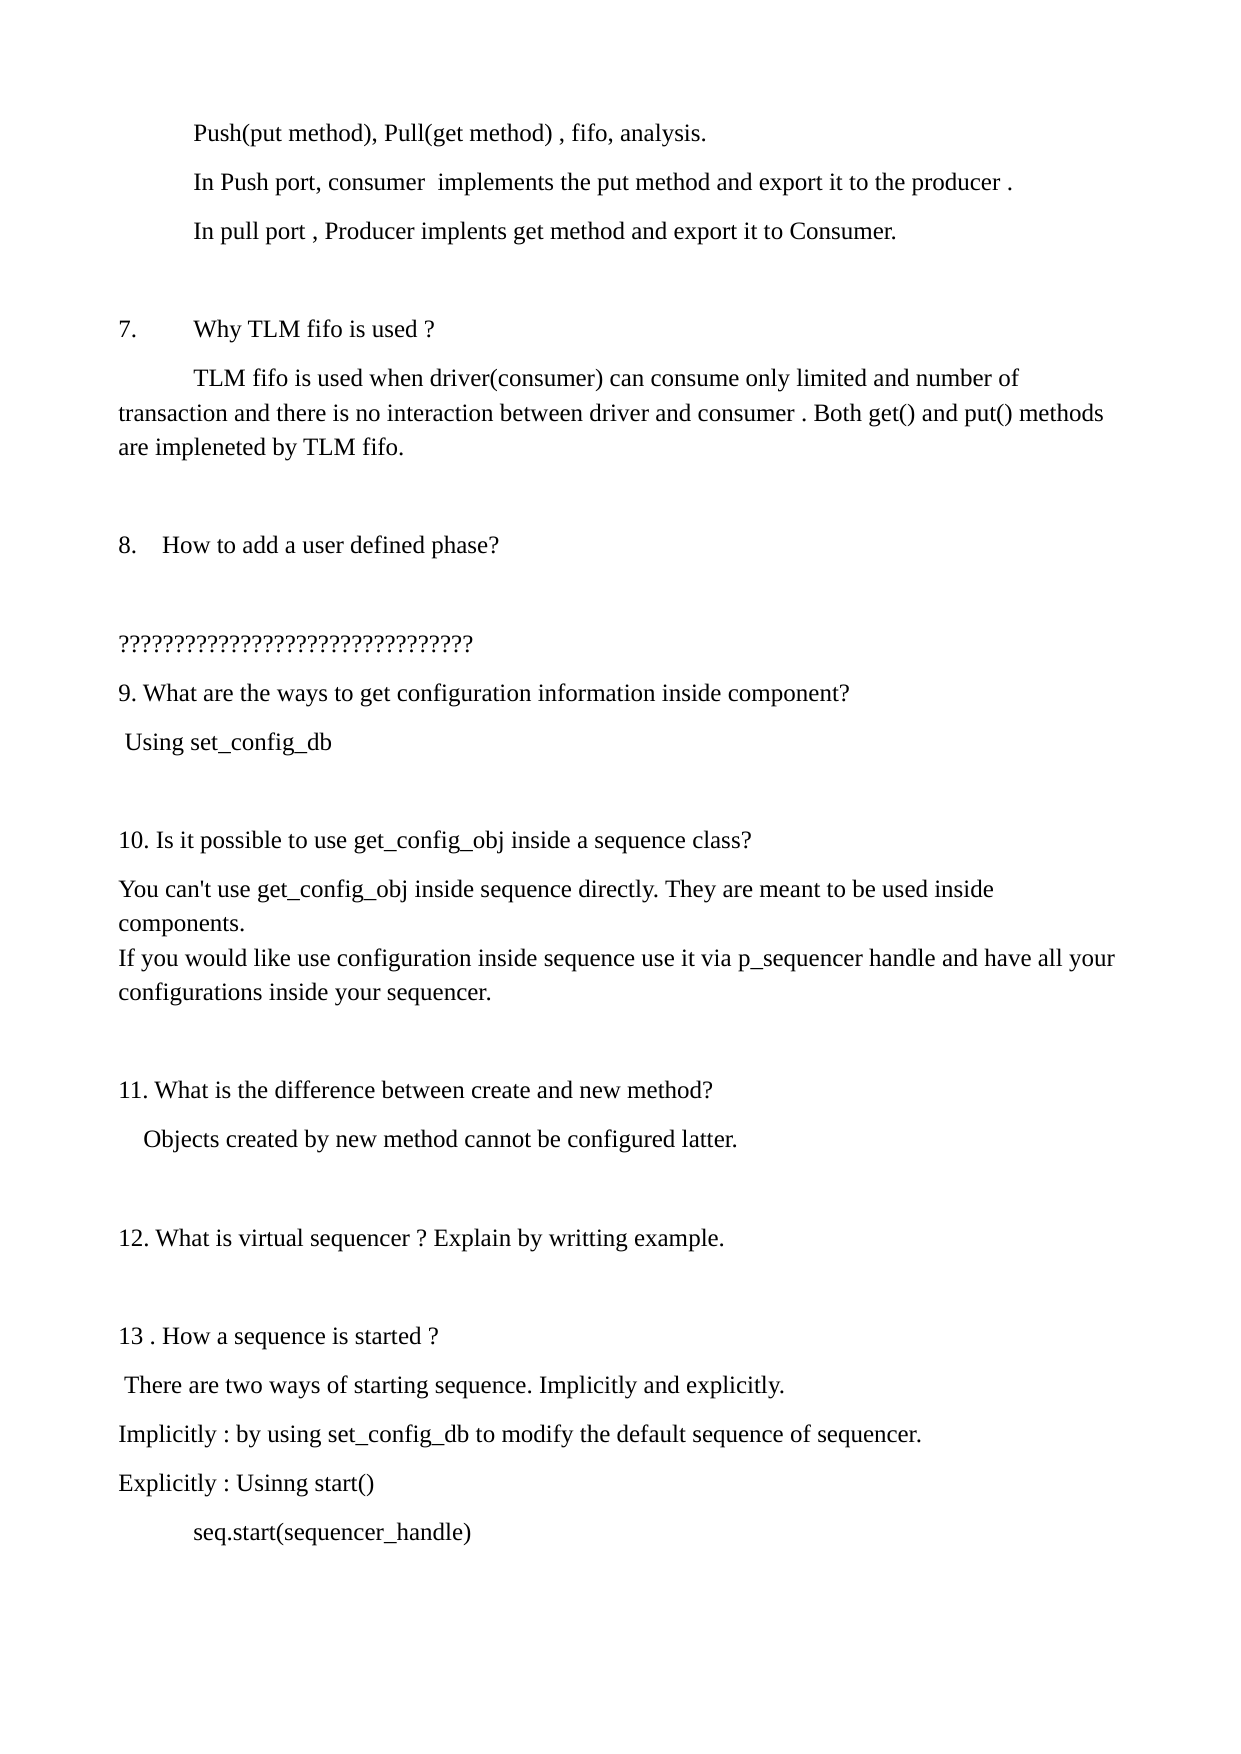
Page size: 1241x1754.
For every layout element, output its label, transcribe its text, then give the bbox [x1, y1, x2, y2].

text 13 . How a sequence is started ? [118, 1321, 1122, 1349]
text seq.start(sequencer_handle) [118, 1517, 1122, 1546]
text Implicitly : by using set_config_db to modify the default sequence of sequencer. [118, 1419, 1122, 1448]
text In Push port, consumer implements the put method and export it to the producer . [118, 167, 1122, 196]
text 12. What is virtual sequencer ? Explain by writting example. [118, 1223, 1122, 1251]
text Push(put method), Pull(get method) , fifo, analysis. [118, 118, 1122, 147]
text TLM fifo is used when driver(consumer) can consume only limited and number of transaction and there is no interaction between driver and consumer . Both get() and put() methods are impleneted by TLM fifo. [118, 363, 1122, 461]
text 8. How to add a user defined phase? [118, 531, 1122, 559]
text ???????????????????????????????? [118, 629, 1122, 657]
text 7. Why TLM fifo is used ? [118, 314, 1122, 343]
text There are two ways of starting sequence. Implicitly and explicitly. [118, 1370, 1122, 1399]
text Objects created by new method cannot be configured latter. [118, 1124, 1122, 1153]
text 9. What are the ways to get configuration information inside component? [118, 678, 1122, 706]
text Using set_config_db [118, 727, 1122, 756]
text Explicitly : Usinng start() [118, 1468, 1122, 1497]
text 11. What is the difference between create and new method? [118, 1076, 1122, 1104]
text You can't use get_config_obj inside sequence directly. They are meant to be used inside components. If you would like use configuration inside sequence use it via p_sequencer handle and have all your configurations inside your sequencer. [118, 874, 1122, 1006]
text In pull port , Producer implents get method and export it to Consumer. [118, 216, 1122, 245]
text 10. Is it possible to use get_config_obj inside a sequence class? [118, 825, 1122, 854]
